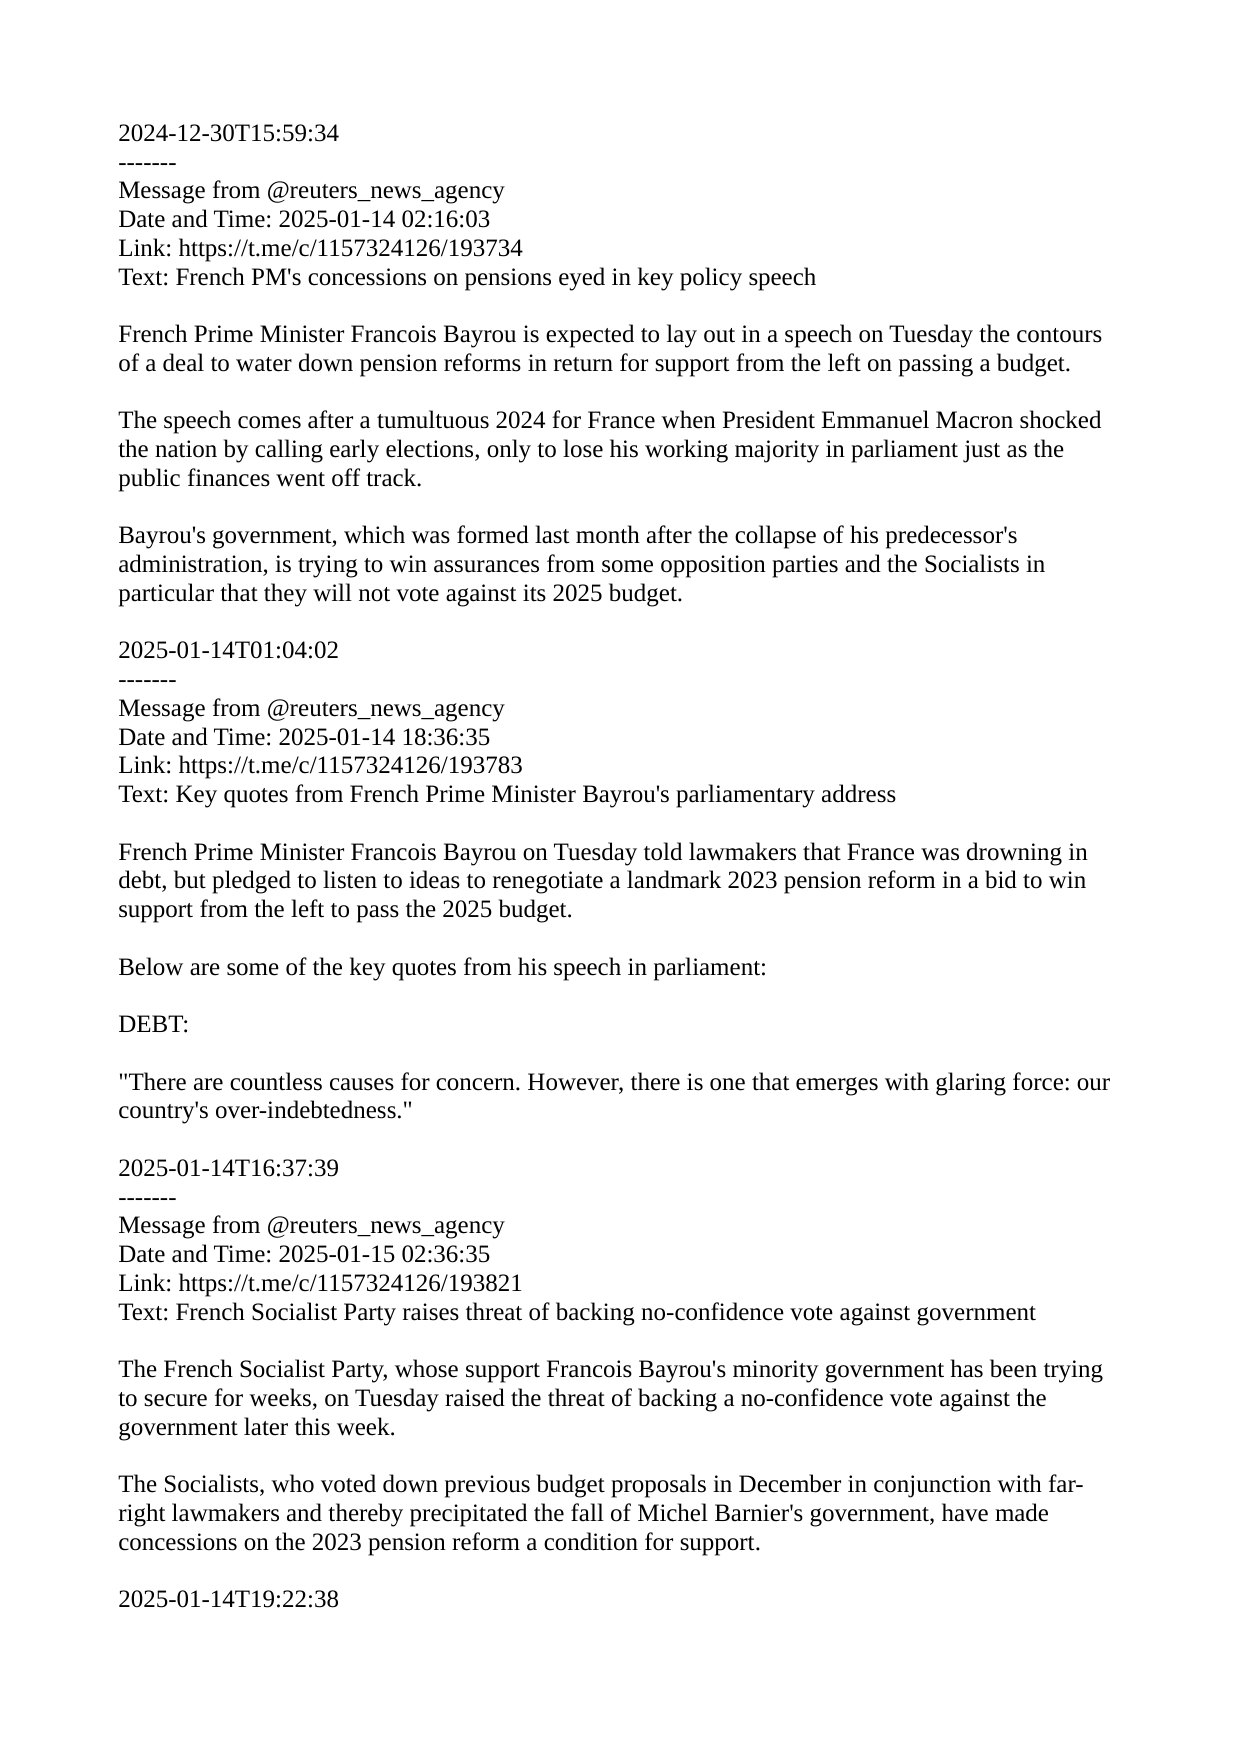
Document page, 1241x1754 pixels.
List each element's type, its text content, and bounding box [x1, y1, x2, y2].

text Date and Time: 2025-01-14 02:16:03 [118, 204, 1122, 233]
text ------- [118, 664, 1122, 693]
text 2025-01-14T19:22:38 [118, 1584, 1122, 1613]
text ------- [118, 147, 1122, 176]
text French Prime Minister Francois Bayrou is expected to lay out in a speech on Tuesday the contours of a deal to water down pension reforms in return for support from the left on passing a budget. [118, 319, 1122, 377]
text The Socialists, who voted down previous budget proposals in December in conjunction with far-right lawmakers and thereby precipitated the fall of Michel Barnier's government, have made concessions on the 2023 pension reform a condition for support. [118, 1469, 1122, 1556]
text Text: French PM's concessions on pensions eyed in key policy speech [118, 262, 1122, 291]
text 2024-12-30T15:59:34 [118, 118, 1122, 147]
text ------- [118, 1182, 1122, 1211]
text Link: https://t.me/c/1157324126/193783 [118, 751, 1122, 779]
text Link: https://t.me/c/1157324126/193821 [118, 1268, 1122, 1297]
text Message from @reuters_news_agency [118, 1211, 1122, 1239]
text French Prime Minister Francois Bayrou on Tuesday told lawmakers that France was drowning in debt, but pledged to listen to ideas to renegotiate a landmark 2023 pension reform in a bid to win support from the left to pass the 2025 budget. [118, 837, 1122, 923]
text The French Socialist Party, whose support Francois Bayrou's minority government has been trying to secure for weeks, on Tuesday raised the threat of backing a no-confidence vote against the government later this week. [118, 1354, 1122, 1441]
text Text: French Socialist Party raises threat of backing no-confidence vote against government [118, 1297, 1122, 1326]
text Date and Time: 2025-01-15 02:36:35 [118, 1239, 1122, 1268]
text Message from @reuters_news_agency [118, 176, 1122, 204]
text DEBT: [118, 1009, 1122, 1038]
text Text: Key quotes from French Prime Minister Bayrou's parliamentary address [118, 779, 1122, 808]
text 2025-01-14T01:04:02 [118, 636, 1122, 664]
text Link: https://t.me/c/1157324126/193734 [118, 233, 1122, 262]
text The speech comes after a tumultuous 2024 for France when President Emmanuel Macron shocked the nation by calling early elections, only to lose his working majority in parliament just as the public finances went off track. [118, 406, 1122, 492]
text "There are countless causes for concern. However, there is one that emerges with glaring force: our country's over-indebtedness." [118, 1067, 1122, 1124]
text Below are some of the key quotes from his speech in parliament: [118, 952, 1122, 981]
text Message from @reuters_news_agency [118, 693, 1122, 722]
text Date and Time: 2025-01-14 18:36:35 [118, 722, 1122, 751]
text 2025-01-14T16:37:39 [118, 1153, 1122, 1182]
text Bayrou's government, which was formed last month after the collapse of his predecessor's administration, is trying to win assurances from some opposition parties and the Socialists in particular that they will not vote against its 2025 budget. [118, 521, 1122, 607]
